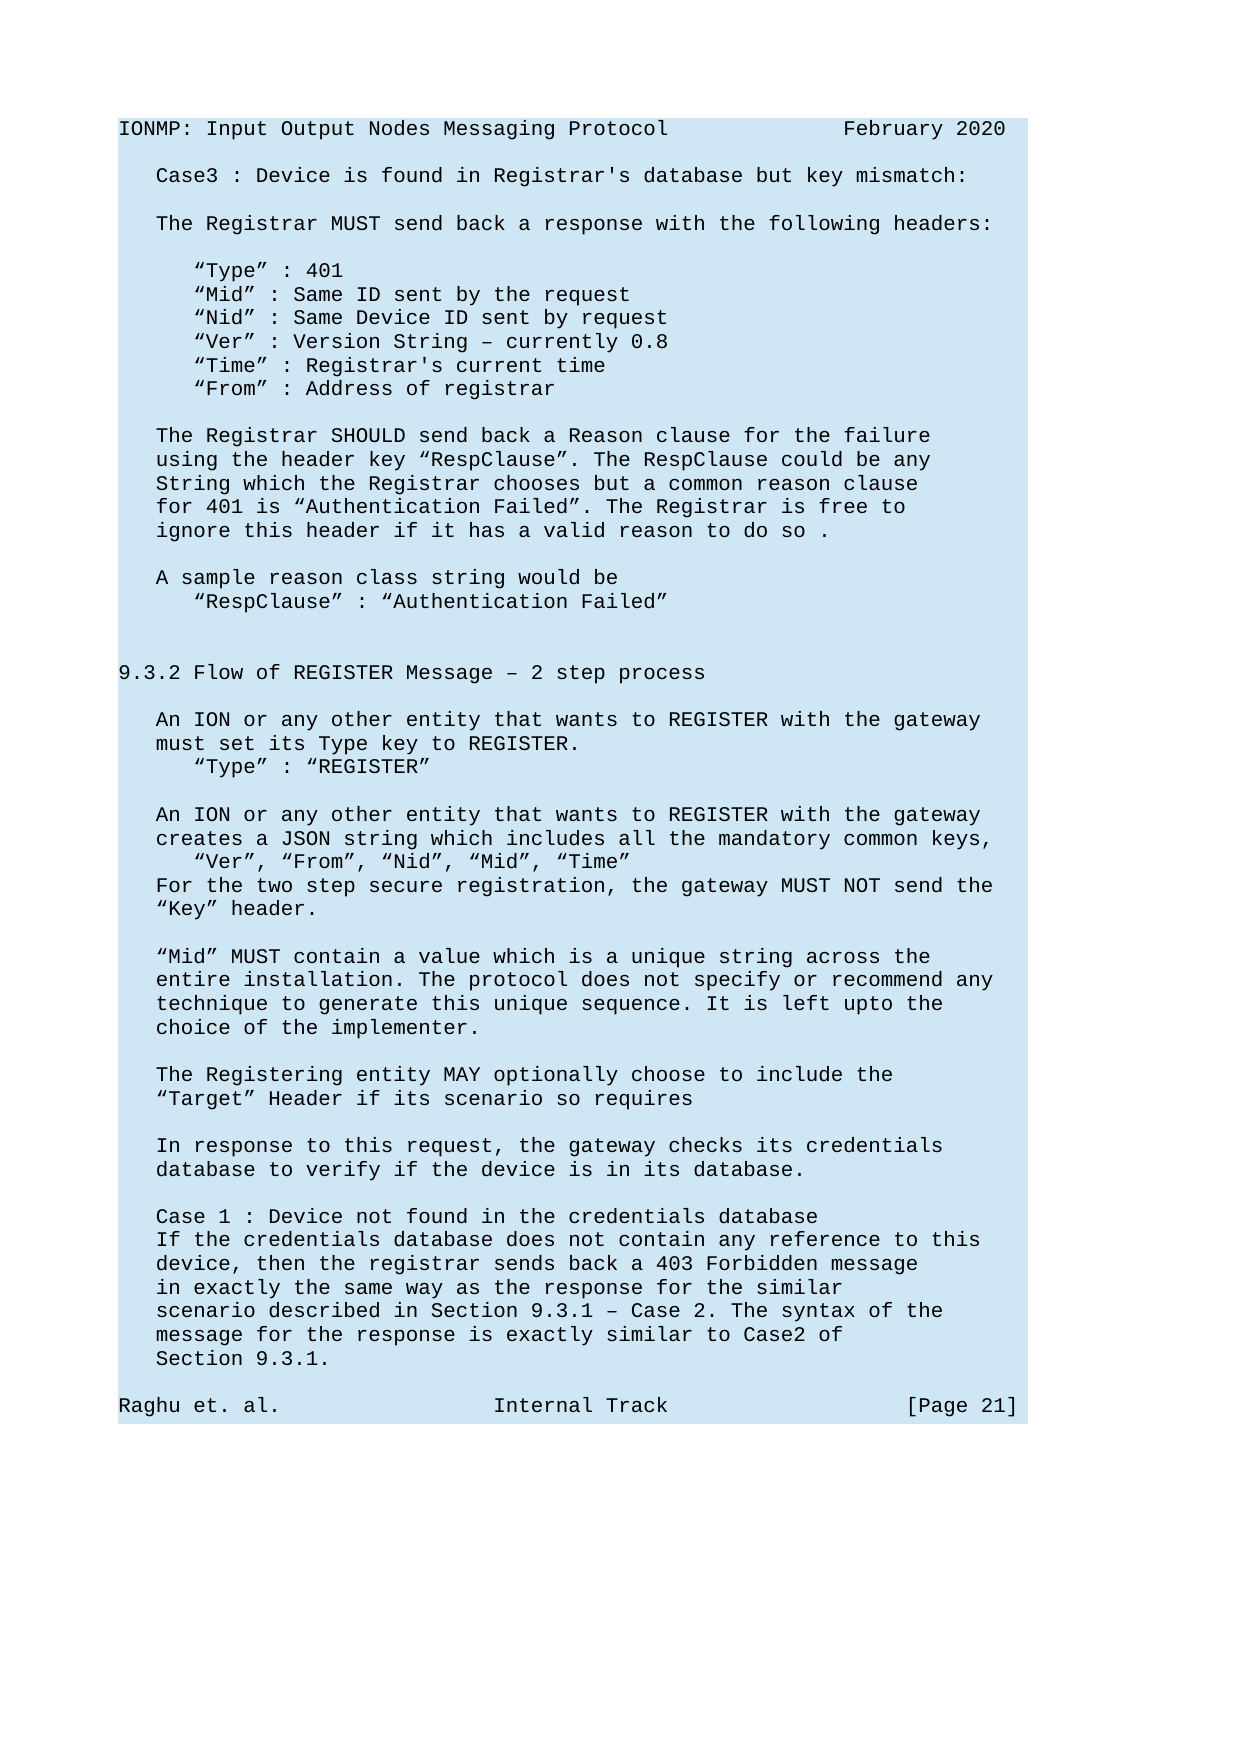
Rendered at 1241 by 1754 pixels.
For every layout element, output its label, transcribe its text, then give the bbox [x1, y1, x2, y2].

text Raghu et. al. Internal Track [Page 21] [118, 1395, 1028, 1419]
text The Registrar MUST send back a response with the following headers: [118, 213, 1028, 236]
text “Mid” MUST contain a value which is a unique string across the entire installation. The protocol does not specify or recommend any technique to generate this unique sequence. It is left upto the choice of the implementer. [118, 946, 1028, 1040]
text The Registering entity MAY optionally choose to include the “Target” Header if its scenario so requires [118, 1064, 1028, 1111]
text An ION or any other entity that wants to REGISTER with the gateway must set its Type key to REGISTER. “Type” : “REGISTER” [118, 709, 1028, 780]
text Case3 : Device is found in Registrar's database but key mismatch: [118, 165, 1028, 189]
text An ION or any other entity that wants to REGISTER with the gateway creates a JSON string which includes all the mandatory common keys, “Ver”, “From”, “Nid”, “Mid”, “Time” [118, 804, 1028, 875]
text “Mid” : Same ID sent by the request [118, 284, 1028, 307]
text “Type” : 401 [118, 260, 1028, 284]
text “Nid” : Same Device ID sent by request [118, 307, 1028, 331]
text 9.3.2 Flow of REGISTER Message – 2 step process [118, 662, 1028, 686]
text For the two step secure registration, the gateway MUST NOT send the “Key” header. [118, 875, 1028, 922]
text In response to this request, the gateway checks its credentials database to verify if the device is in its database. [118, 1135, 1028, 1182]
text If the credentials database does not contain any reference to this device, then the registrar sends back a 403 Forbidden message in exactly the same way as the response for the similar scenario described in Section 9.3.1 – Case 2. The syntax of the message for the response is exactly similar to Case2 of Section 9.3.1. [118, 1229, 1028, 1371]
text IONMP: Input Output Nodes Messaging Protocol February 2020 [118, 118, 1028, 142]
text Case 1 : Device not found in the credentials database [118, 1206, 1028, 1229]
text “Ver” : Version String – currently 0.8 [118, 331, 1028, 354]
text “Time” : Registrar's current time [118, 354, 1028, 378]
text The Registrar SHOULD send back a Reason clause for the failure using the header key “RespClause”. The RespClause could be any String which the Registrar chooses but a common reason clause for 401 is “Authentication Failed”. The Registrar is free to ignore this header if it has a valid reason to do so . A sample reason class string would be “RespClause” : “Authentication Failed” [118, 426, 1028, 615]
text “From” : Address of registrar [118, 378, 1028, 402]
